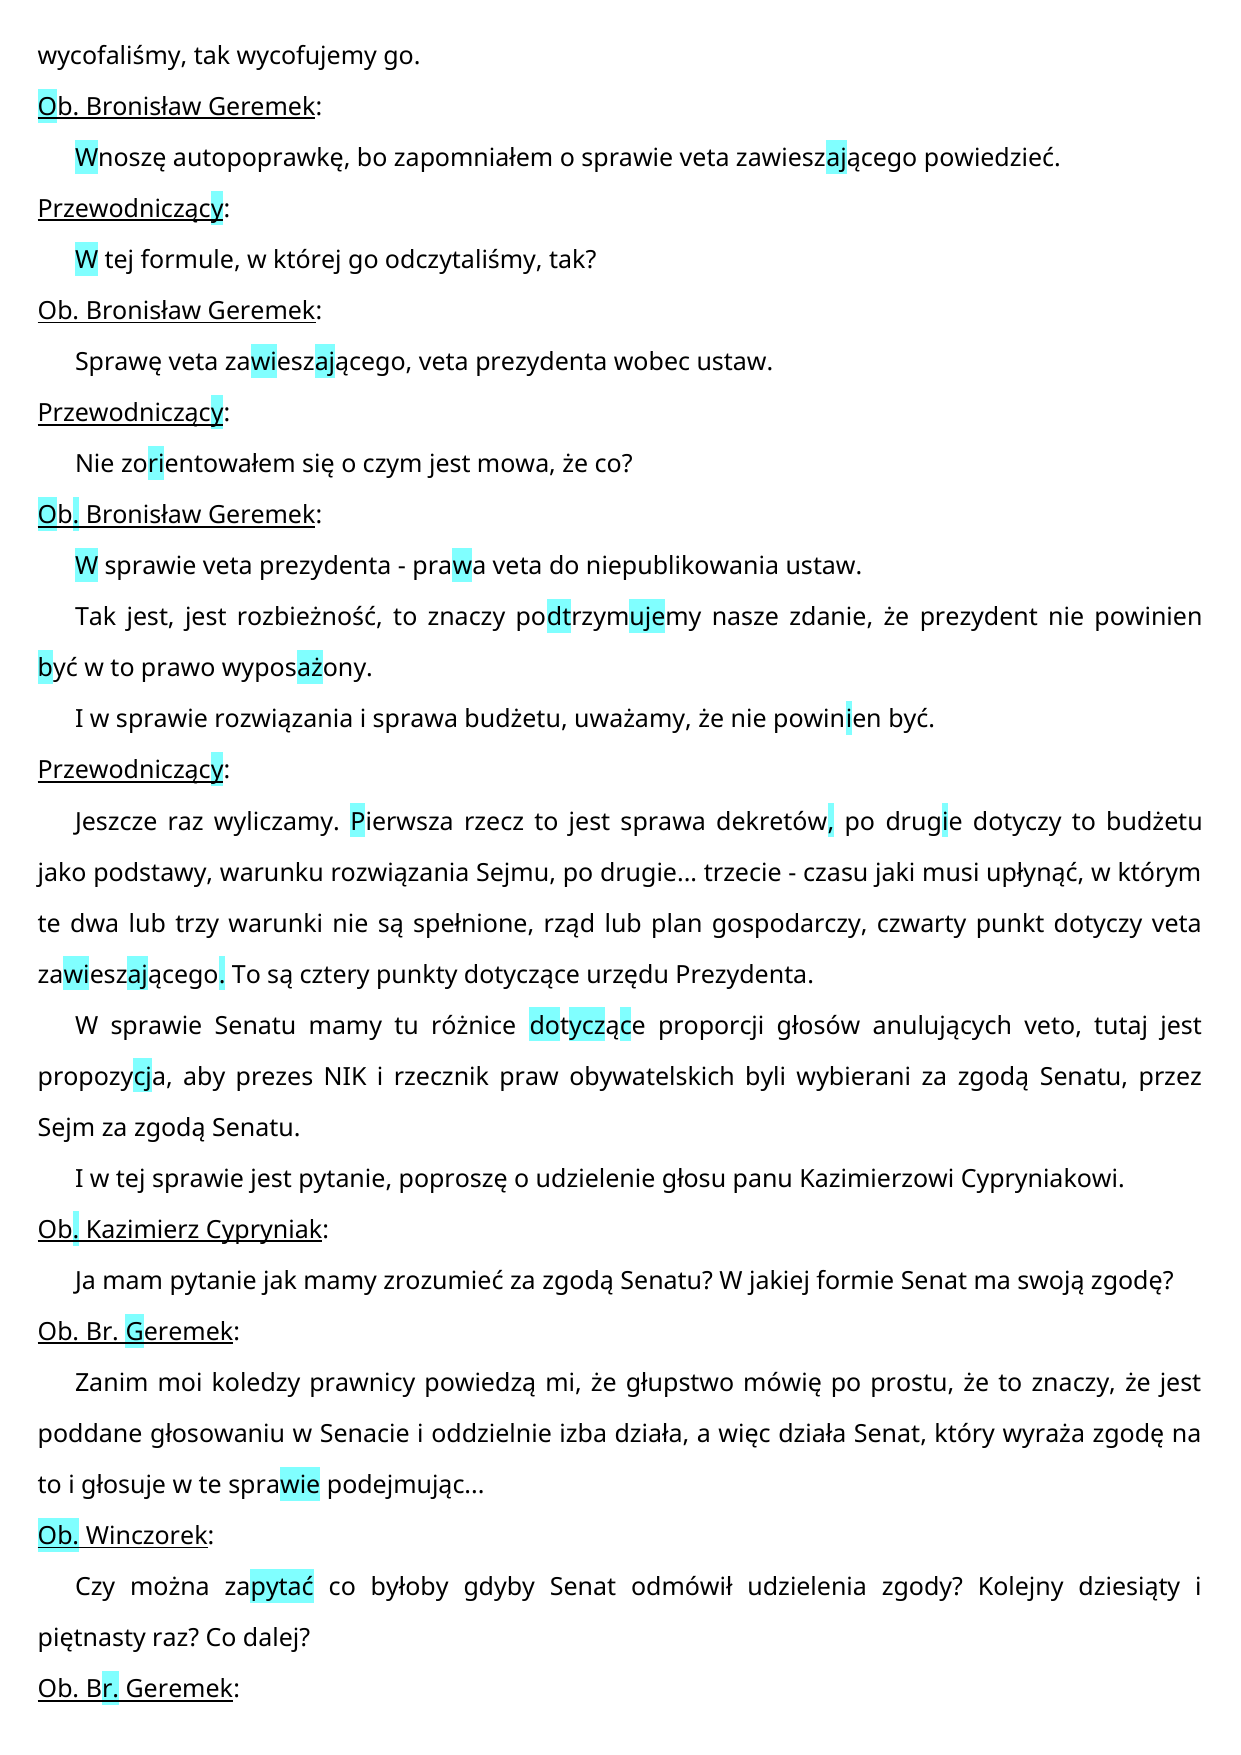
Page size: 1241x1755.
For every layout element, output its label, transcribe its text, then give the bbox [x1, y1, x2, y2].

text Ob. Bronisław Geremek: [37, 88, 1203, 123]
text Zanim moi koledzy prawnicy powiedzą mi, że głupstwo mówię po prostu, że to znaczy, że jest poddane głosowaniu w Senacie i oddzielnie izba działa, a więc działa Senat, który wyraża zgodę na to i głosuje w te sprawie podejmując... [37, 1364, 1203, 1501]
text I w tej sprawie jest pytanie, poproszę o udzielenie głosu panu Kazimierzowi Cypryniakowi. [37, 1160, 1203, 1194]
text Ob. Bronisław Geremek: [37, 497, 1203, 531]
text Ob. Br. Geremek: [37, 1671, 1203, 1705]
text I w sprawie rozwiązania i sprawa budżetu, uważamy, że nie powinien być. [37, 701, 1203, 735]
text Przewodniczący: [37, 191, 1203, 225]
text Ja mam pytanie jak mamy zrozumieć za zgodą Senatu? W jakiej formie Senat ma swoją zgodę? [37, 1262, 1203, 1297]
text Wnoszę autopoprawkę, bo zapomniałem o sprawie veta zawieszającego powiedzieć. [37, 139, 1203, 174]
text Ob. Br. Geremek: [37, 1313, 1203, 1348]
text Czy można zapytać co byłoby gdyby Senat odmówił udzielenia zgody? Kolejny dziesiąty i piętnasty raz? Co dalej? [37, 1569, 1203, 1654]
text W sprawie veta prezydenta - prawa veta do niepublikowania ustaw. [37, 548, 1203, 582]
text wycofaliśmy, tak wycofujemy go. [37, 37, 1203, 72]
text Jeszcze raz wyliczamy. Pierwsza rzecz to jest sprawa dekretów, po drugie dotyczy to budżetu jako podstawy, warunku rozwiązania Sejmu, po drugie... trzecie - czasu jaki musi upłynąć, w którym te dwa lub trzy warunki nie są spełnione, rząd lub plan gospodarczy, czwarty punkt dotyczy veta zawieszającego. To są cztery punkty dotyczące urzędu Prezydenta. [37, 803, 1203, 990]
text Tak jest, jest rozbieżność, to znaczy podtrzymujemy nasze zdanie, że prezydent nie powinien być w to prawo wyposażony. [37, 599, 1203, 684]
text Sprawę veta zawieszającego, veta prezydenta wobec ustaw. [37, 344, 1203, 378]
text W sprawie Senatu mamy tu różnice dotyczące proporcji głosów anulujących veto, tutaj jest propozycja, aby prezes NIK i rzecznik praw obywatelskich byli wybierani za zgodą Senatu, przez Sejm za zgodą Senatu. [37, 1007, 1203, 1143]
text Przewodniczący: [37, 395, 1203, 429]
text W tej formule, w której go odczytaliśmy, tak? [37, 242, 1203, 276]
text Ob. Bronisław Geremek: [37, 293, 1203, 327]
text Nie zorientowałem się o czym jest mowa, że co? [37, 446, 1203, 480]
text Przewodniczący: [37, 752, 1203, 786]
text Ob. Kazimierz Cypryniak: [37, 1211, 1203, 1246]
text Ob. Winczorek: [37, 1518, 1203, 1552]
